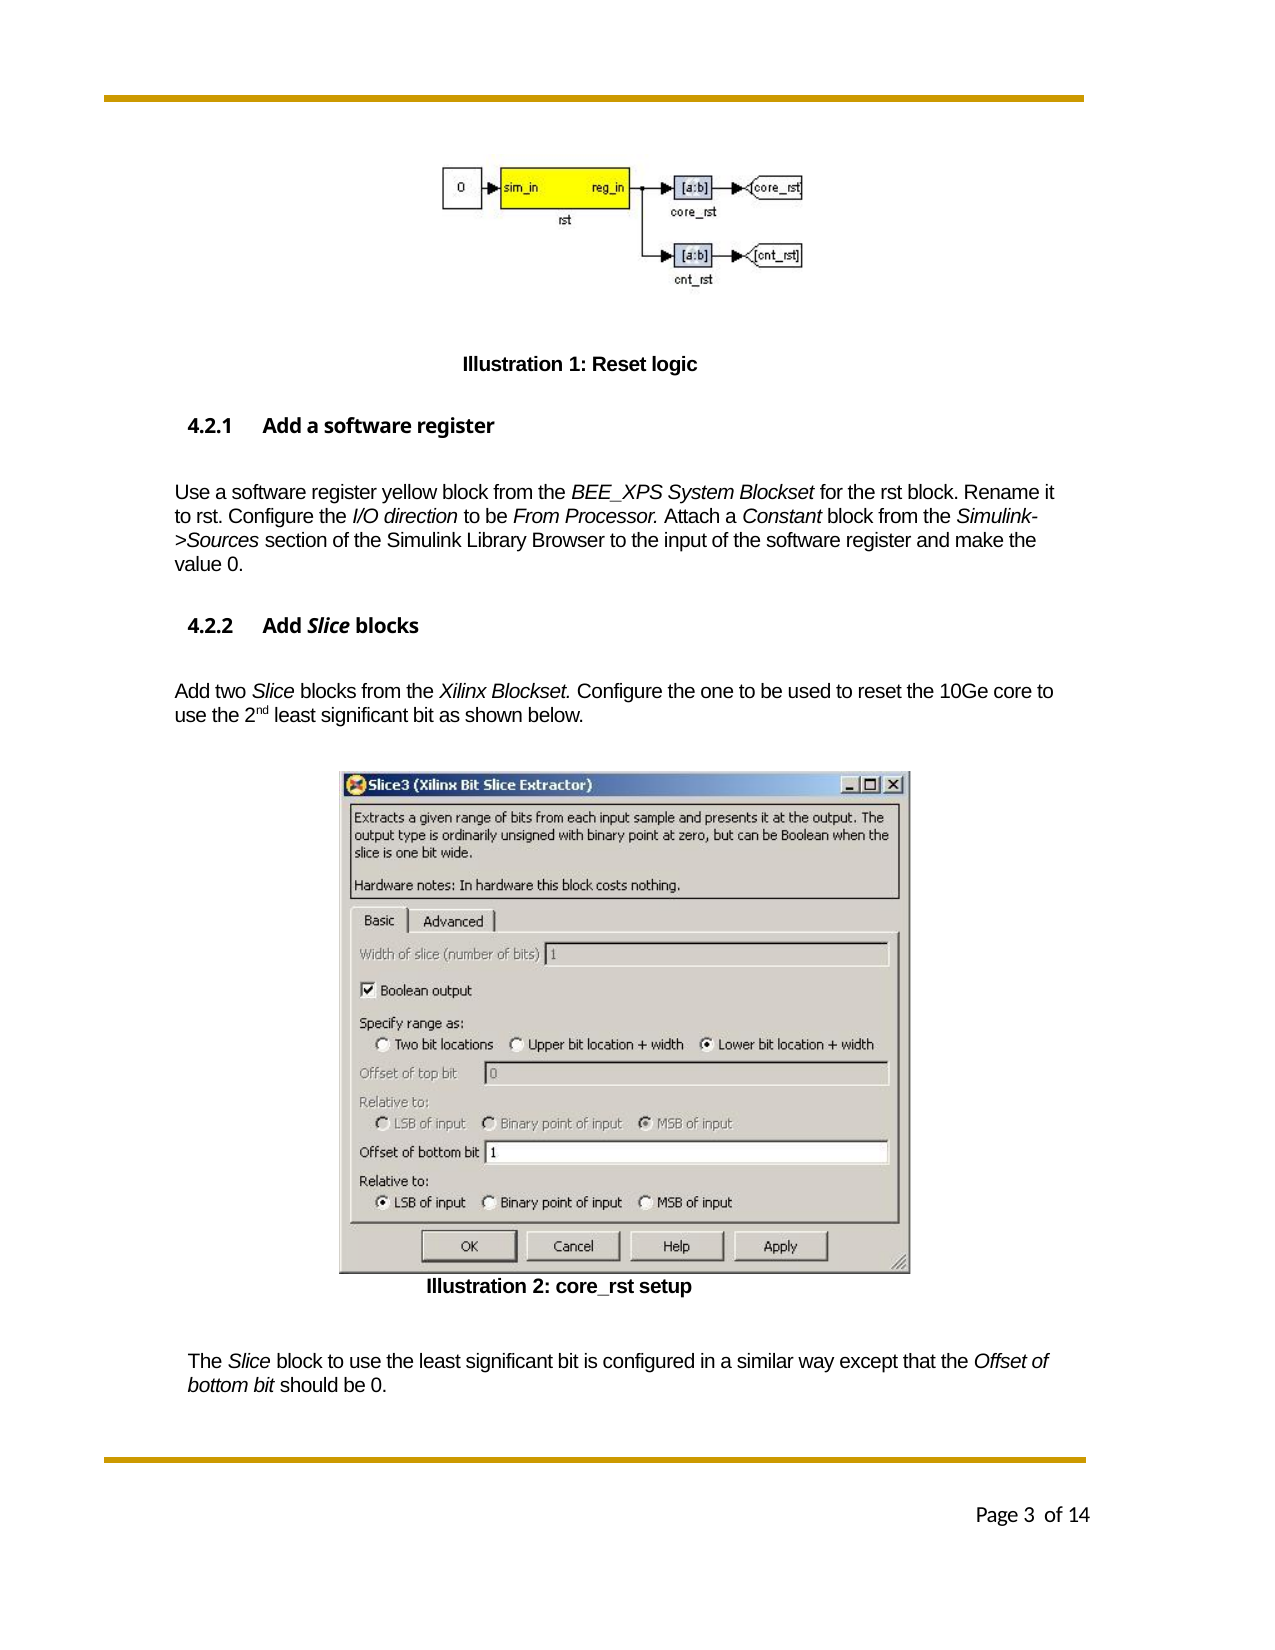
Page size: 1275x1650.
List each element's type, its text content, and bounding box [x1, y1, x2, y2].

picture [422, 154, 832, 303]
picture [339, 771, 911, 1274]
subtitle Add a software register [187, 411, 1062, 440]
text The Slice block to use the least significant bit is configured in a similar way except that the Offset of bottom bit should be 0. [187, 1349, 1062, 1397]
text Add two Slice blocks from the Xilinx Blockset. Configure the one to be used to reset the 10Ge core to use the 2nd least significant bit as shown below. [174, 679, 1062, 727]
subtitle Add Slice blocks [187, 611, 1062, 639]
text Illustration 1: Reset logic [462, 352, 792, 376]
text Use a software register yellow block from the BEE_XPS System Blockset for the rst block. Rename it to rst. Configure the I/O direction to be From Processor. Attach a Constant block from the Simulink->Sources section of the Simulink Library Browser to the input of the software register and make the value 0. [174, 479, 1062, 575]
text Illustration 2: core_rst setup [426, 1274, 823, 1297]
